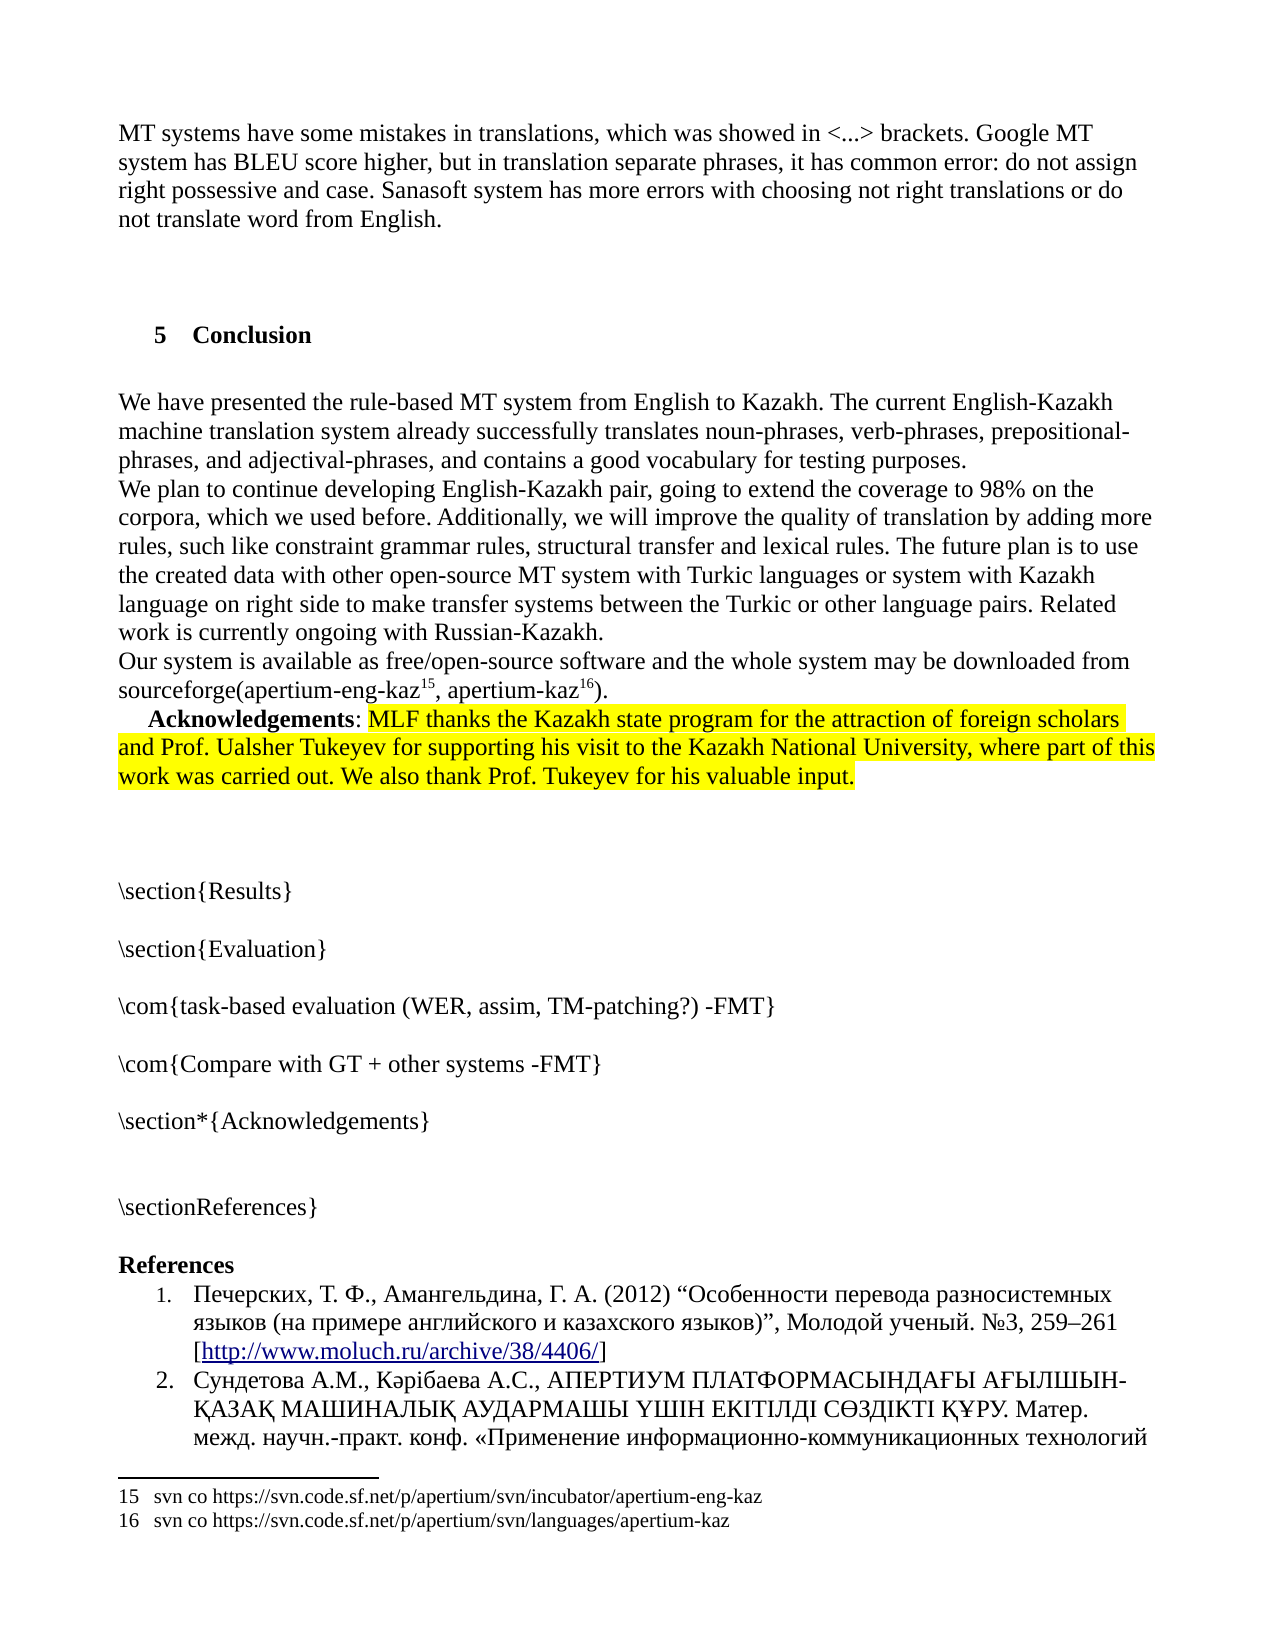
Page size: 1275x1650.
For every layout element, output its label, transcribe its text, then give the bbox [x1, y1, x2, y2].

text Acknowledgements: MLF thanks the Kazakh state program for the attraction of foreign scholars and Prof. Ualsher Tukeyev for supporting his visit to the Kazakh National University, where part of this work was carried out. We also thank Prof. Tukeyev for his valuable input. [118, 704, 1157, 790]
text \com{task-based evaluation (WER, assim, TM-patching?) -FMT} [118, 991, 1157, 1020]
text \com{Compare with GT + other systems -FMT} [118, 1049, 1157, 1077]
list References [118, 1250, 1157, 1279]
text Our system is available as free/open-source software and the whole system may be downloaded from sourceforge(apertium-eng-kaz, apertium-kaz). [118, 646, 1157, 704]
text svn co https://svn.code.sf.net/p/apertium/svn/languages/apertium-kaz [118, 1508, 1157, 1532]
list Сундетова А.М., Кәрібаева А.С., АПЕРТИУМ ПЛАТФОРМАСЫНДАҒЫ АҒЫЛШЫН-ҚАЗАҚ МАШИНАЛЫҚ АУДАРМАШЫ ҮШІН ЕКІТІЛДІ СӨЗДІКТІ ҚҰРУ. Матер. межд. научн.-практ. конф. «Применение информационно-коммуникационных технологий [156, 1365, 1157, 1451]
text \section{Evaluation} [118, 934, 1157, 962]
text MT systems have some mistakes in translations, which was showed in <...> brackets. Google MT system has BLEU score higher, but in translation separate phrases, it has common error: do not assign right possessive and case. Sanasoft system has more errors with choosing not right translations or do not translate word from English. [118, 118, 1157, 233]
text We plan to continue developing English-Kazakh pair, going to extend the coverage to 98% on the corpora, which we used before. Additionally, we will improve the quality of translation by adding more rules, such like constraint grammar rules, structural transfer and lexical rules. The future plan is to use the created data with other open-source MT system with Turkic languages or system with Kazakh language on right side to make transfer systems between the Turkic or other language pairs. Related work is currently ongoing with Russian-Kazakh. [118, 474, 1157, 646]
list Печерских, Т. Ф., Амангельдина, Г. А. (2012) “Особенности перевода разносистемных языков (на примере английского и казахского языков)”, Молодой ученый. №3, 259–261 [http://www.moluch.ru/archive/38/4406/] [156, 1279, 1157, 1365]
text \section{Results} [118, 876, 1157, 905]
text \sectionReferences} [118, 1192, 1157, 1221]
text svn co https://svn.code.sf.net/p/apertium/svn/incubator/apertium-eng-kaz [118, 1484, 1157, 1508]
text We have presented the rule-based MT system from English to Kazakh. The current English-Kazakh machine translation system already successfully translates noun-phrases, verb-phrases, prepositional-phrases, and adjectival-phrases, and contains a good vocabulary for testing purposes. [118, 387, 1157, 474]
text \section*{Acknowledgements} [118, 1106, 1157, 1135]
subtitle Conclusion [148, 321, 1157, 349]
